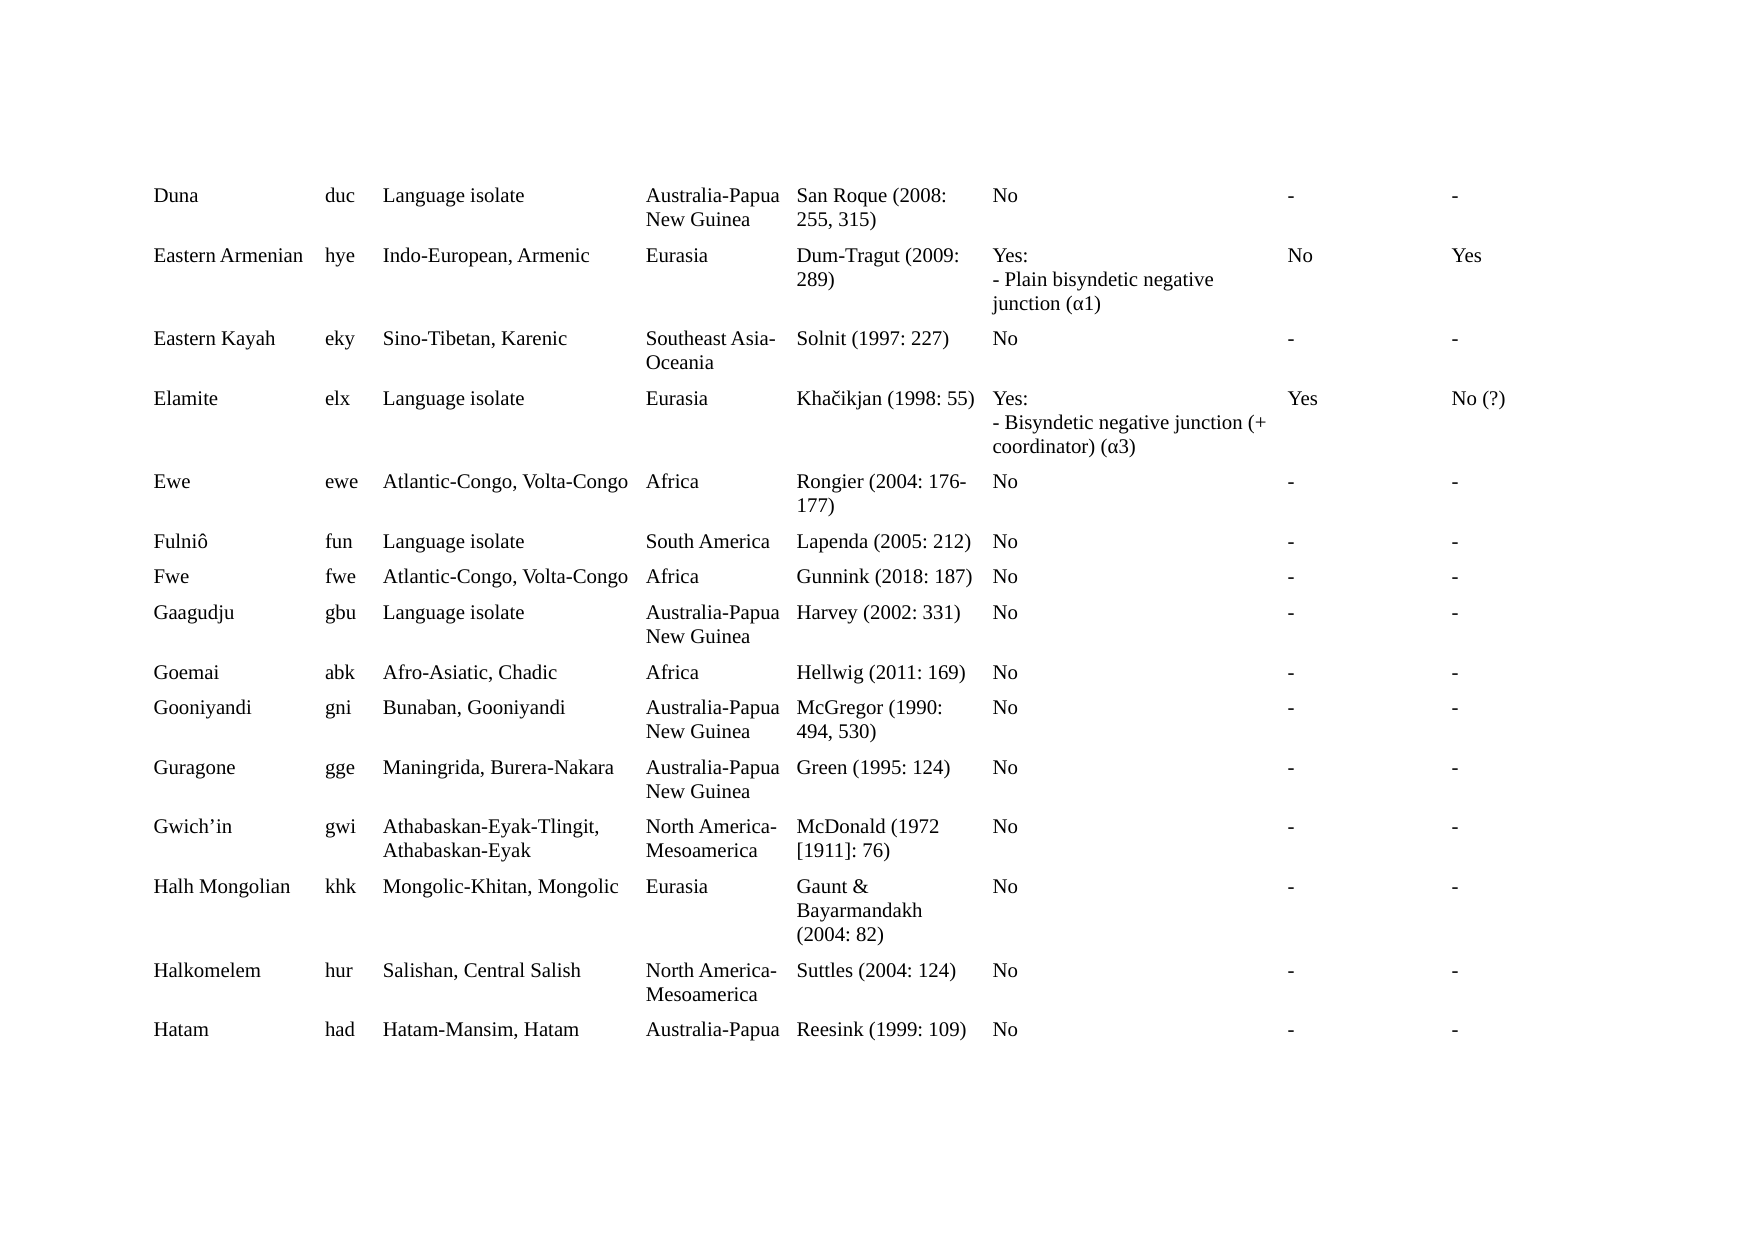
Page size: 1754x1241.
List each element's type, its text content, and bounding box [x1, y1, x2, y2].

table_cell No (?) [1446, 380, 1606, 464]
table_cell Australia-Papua New Guinea [640, 177, 791, 237]
table_cell Salishan, Central Salish [377, 952, 640, 1011]
table_cell - [1446, 809, 1606, 868]
table_cell - [1446, 320, 1606, 380]
table_cell No [986, 177, 1282, 237]
table_cell gbu [319, 594, 377, 654]
table_cell Atlantic-Congo, Volta-Congo [377, 559, 640, 594]
table_cell Duna [148, 177, 319, 237]
table_cell - [1446, 594, 1606, 654]
table_cell fwe [319, 559, 377, 594]
table_cell Yes: - Bisyndetic negative junction (+ coordinator) (α3) [986, 380, 1282, 464]
table_cell North America-Mesoamerica [640, 952, 791, 1011]
table_cell - [1282, 809, 1446, 868]
table_cell McGregor (1990: 494, 530) [791, 689, 986, 749]
table_cell Eurasia [640, 237, 791, 320]
table_cell Harvey (2002: 331) [791, 594, 986, 654]
table_cell Indo-European, Armenic [377, 237, 640, 320]
table_cell - [1446, 1011, 1606, 1047]
table_cell gge [319, 749, 377, 808]
table_cell Fulniô [148, 523, 319, 559]
table_cell Mongolic-Khitan, Mongolic [377, 868, 640, 952]
table_cell San Roque (2008: 255, 315) [791, 177, 986, 237]
table_cell Solnit (1997: 227) [791, 320, 986, 380]
table_cell - [1282, 1011, 1446, 1047]
table_cell duc [319, 177, 377, 237]
table_cell gwi [319, 809, 377, 868]
table_cell - [1446, 749, 1606, 808]
table_cell Halh Mongolian [148, 868, 319, 952]
table_cell Language isolate [377, 594, 640, 654]
table_cell Gunnink (2018: 187) [791, 559, 986, 594]
table_cell - [1446, 523, 1606, 559]
table_cell Language isolate [377, 523, 640, 559]
table_cell - [1282, 320, 1446, 380]
table_cell - [1446, 952, 1606, 1011]
table_cell - [1282, 464, 1446, 523]
table_cell Yes [1446, 237, 1606, 320]
table_cell - [1282, 749, 1446, 808]
table_cell Eurasia [640, 380, 791, 464]
table_cell No [986, 868, 1282, 952]
table_cell McDonald (1972 [1911]: 76) [791, 809, 986, 868]
table_cell Australia-Papua New Guinea [640, 689, 791, 749]
table_cell Goemai [148, 654, 319, 689]
table_cell gni [319, 689, 377, 749]
table_cell Halkomelem [148, 952, 319, 1011]
table_cell Eastern Armenian [148, 237, 319, 320]
table_cell ewe [319, 464, 377, 523]
table_cell No [986, 952, 1282, 1011]
table_cell Maningrida, Burera-Nakara [377, 749, 640, 808]
table_cell Khačikjan (1998: 55) [791, 380, 986, 464]
table_cell - [1282, 177, 1446, 237]
table_cell No [986, 1011, 1282, 1047]
table_cell Elamite [148, 380, 319, 464]
table_cell khk [319, 868, 377, 952]
table_cell No [986, 809, 1282, 868]
table_cell - [1282, 654, 1446, 689]
table_cell North America-Mesoamerica [640, 809, 791, 868]
table_cell Afro-Asiatic, Chadic [377, 654, 640, 689]
table_cell eky [319, 320, 377, 380]
table_cell elx [319, 380, 377, 464]
table_cell - [1446, 464, 1606, 523]
table_cell - [1282, 523, 1446, 559]
table_cell No [986, 523, 1282, 559]
table_cell Suttles (2004: 124) [791, 952, 986, 1011]
table_cell No [986, 594, 1282, 654]
table_cell No [986, 464, 1282, 523]
table_cell Hatam [148, 1011, 319, 1047]
table_cell No [986, 689, 1282, 749]
table_cell No [986, 749, 1282, 808]
table_cell Rongier (2004: 176-177) [791, 464, 986, 523]
table_cell No [986, 654, 1282, 689]
table_cell - [1446, 559, 1606, 594]
table_cell Green (1995: 124) [791, 749, 986, 808]
table_cell - [1282, 868, 1446, 952]
table_cell - [1282, 559, 1446, 594]
table_cell - [1282, 594, 1446, 654]
table_cell Bunaban, Gooniyandi [377, 689, 640, 749]
table_cell Atlantic-Congo, Volta-Congo [377, 464, 640, 523]
table_cell Ewe [148, 464, 319, 523]
table_cell Africa [640, 464, 791, 523]
table_cell - [1446, 177, 1606, 237]
table_cell abk [319, 654, 377, 689]
table_cell Australia-Papua New Guinea [640, 749, 791, 808]
table_cell Hatam-Mansim, Hatam [377, 1011, 640, 1047]
table_cell Sino-Tibetan, Karenic [377, 320, 640, 380]
table_cell hur [319, 952, 377, 1011]
table_cell No [986, 320, 1282, 380]
table_cell - [1446, 689, 1606, 749]
table_cell Language isolate [377, 380, 640, 464]
table_cell Reesink (1999: 109) [791, 1011, 986, 1047]
table_cell Yes [1282, 380, 1446, 464]
table_cell - [1282, 689, 1446, 749]
table_cell - [1446, 868, 1606, 952]
table_cell Athabaskan-Eyak-Tlingit, Athabaskan-Eyak [377, 809, 640, 868]
table_cell Southeast Asia-Oceania [640, 320, 791, 380]
table_cell Eurasia [640, 868, 791, 952]
table_cell Africa [640, 654, 791, 689]
table_cell Australia-Papua New Guinea [640, 594, 791, 654]
table_cell Language isolate [377, 177, 640, 237]
table_cell Gaunt & Bayarmandakh (2004: 82) [791, 868, 986, 952]
table_cell Hellwig (2011: 169) [791, 654, 986, 689]
table_cell hye [319, 237, 377, 320]
table_cell Gwich’in [148, 809, 319, 868]
table_cell had [319, 1011, 377, 1047]
table_cell - [1446, 654, 1606, 689]
table_cell No [986, 559, 1282, 594]
table_cell fun [319, 523, 377, 559]
table_cell Fwe [148, 559, 319, 594]
table_cell Australia-Papua [640, 1011, 791, 1047]
table_cell - [1282, 952, 1446, 1011]
table_cell Yes: - Plain bisyndetic negative junction (α1) [986, 237, 1282, 320]
table_cell Dum-Tragut (2009: 289) [791, 237, 986, 320]
table_cell Guragone [148, 749, 319, 808]
table_cell Gaagudju [148, 594, 319, 654]
table_cell Lapenda (2005: 212) [791, 523, 986, 559]
table_cell Eastern Kayah [148, 320, 319, 380]
table_cell Africa [640, 559, 791, 594]
table_cell South America [640, 523, 791, 559]
table_cell Gooniyandi [148, 689, 319, 749]
table_cell No [1282, 237, 1446, 320]
